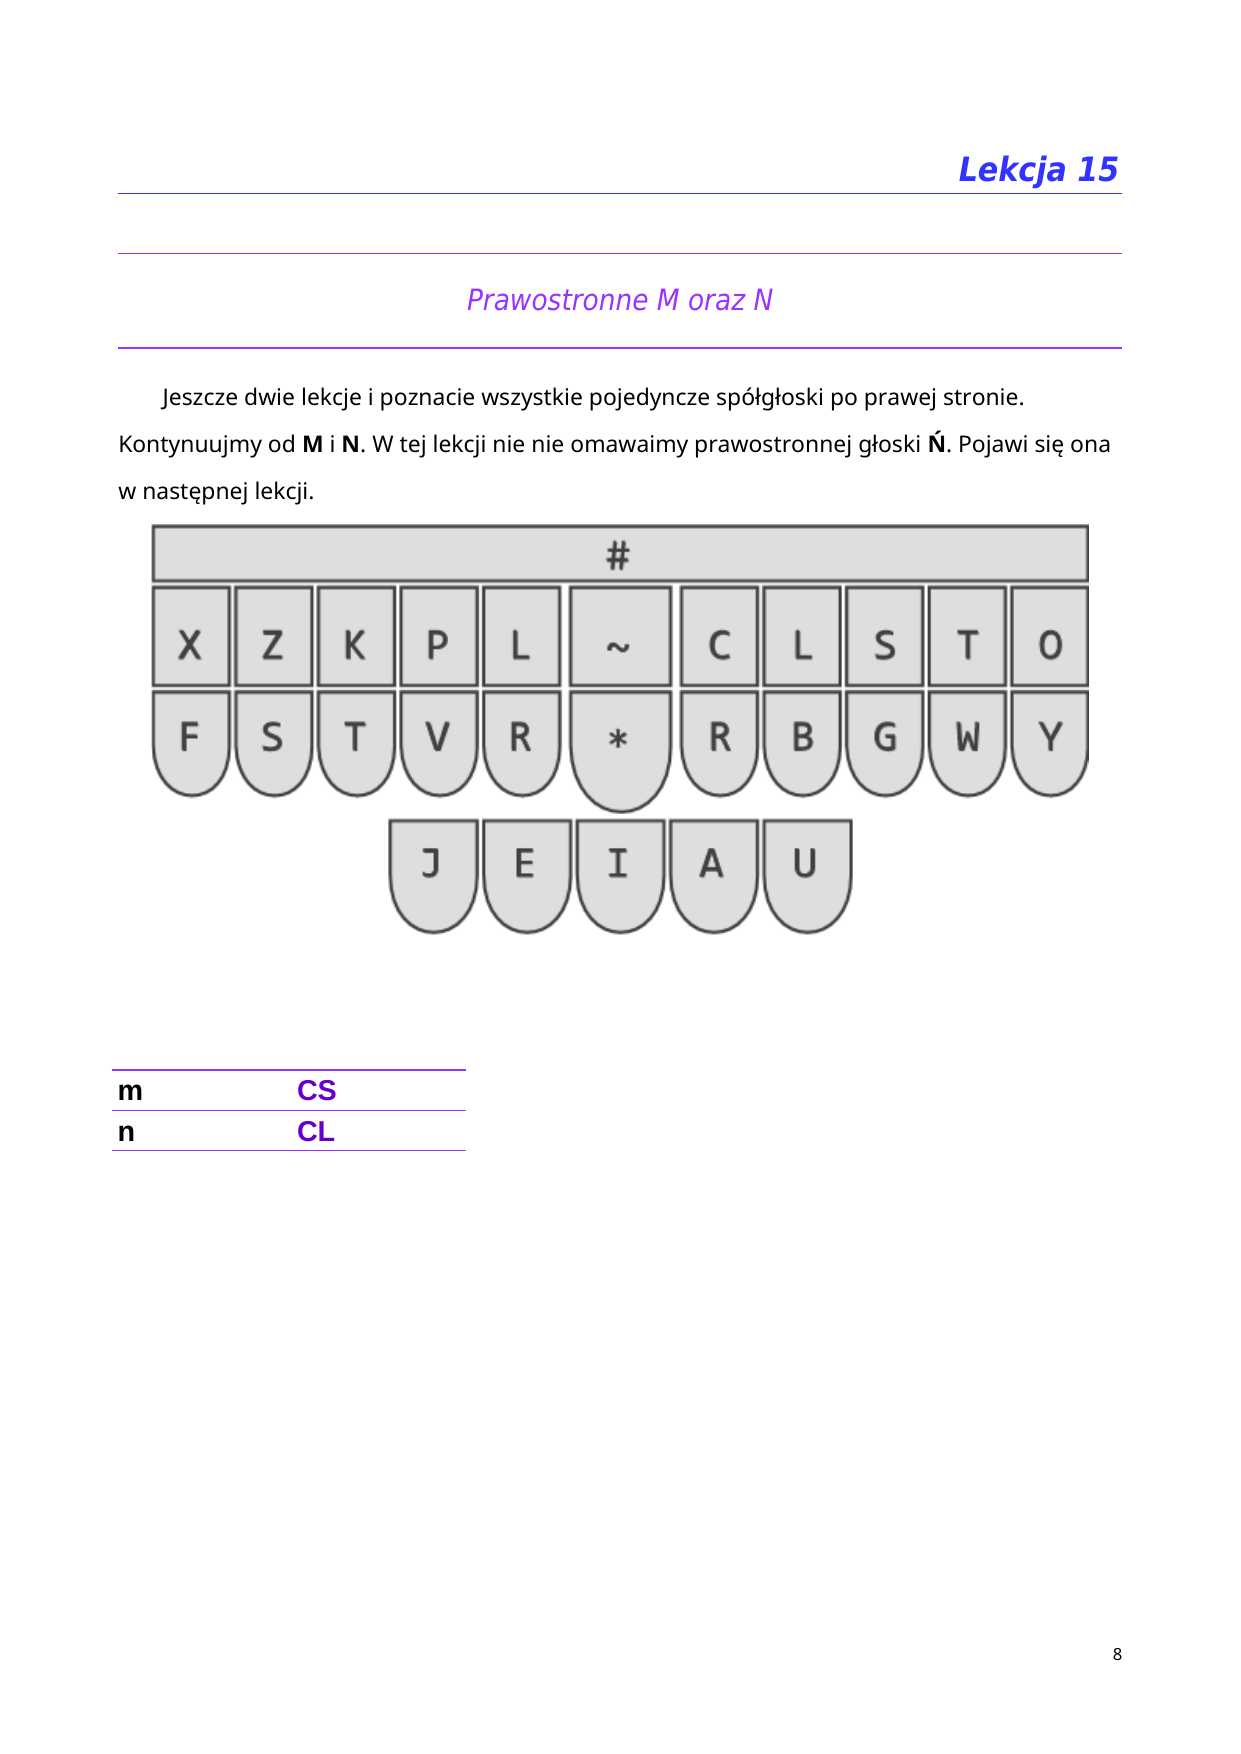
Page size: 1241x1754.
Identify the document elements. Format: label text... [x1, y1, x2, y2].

table_cell CL [291, 1111, 466, 1150]
subtitle Prawostronne M oraz N [118, 254, 1122, 347]
subtitle Lekcja 15 [118, 148, 1122, 193]
table_header CS [291, 1071, 466, 1110]
table_header m [112, 1071, 291, 1110]
table_cell n [112, 1111, 291, 1150]
picture [151, 524, 1089, 952]
text Jeszcze dwie lekcje i poznacie wszystkie pojedyncze spółgłoski po prawej stronie. Kontynuujmy od M i N. W tej lekcji nie nie omawaimy prawostronnej głoski Ń. Pojawi się ona w następnej lekcji. [118, 381, 1122, 506]
